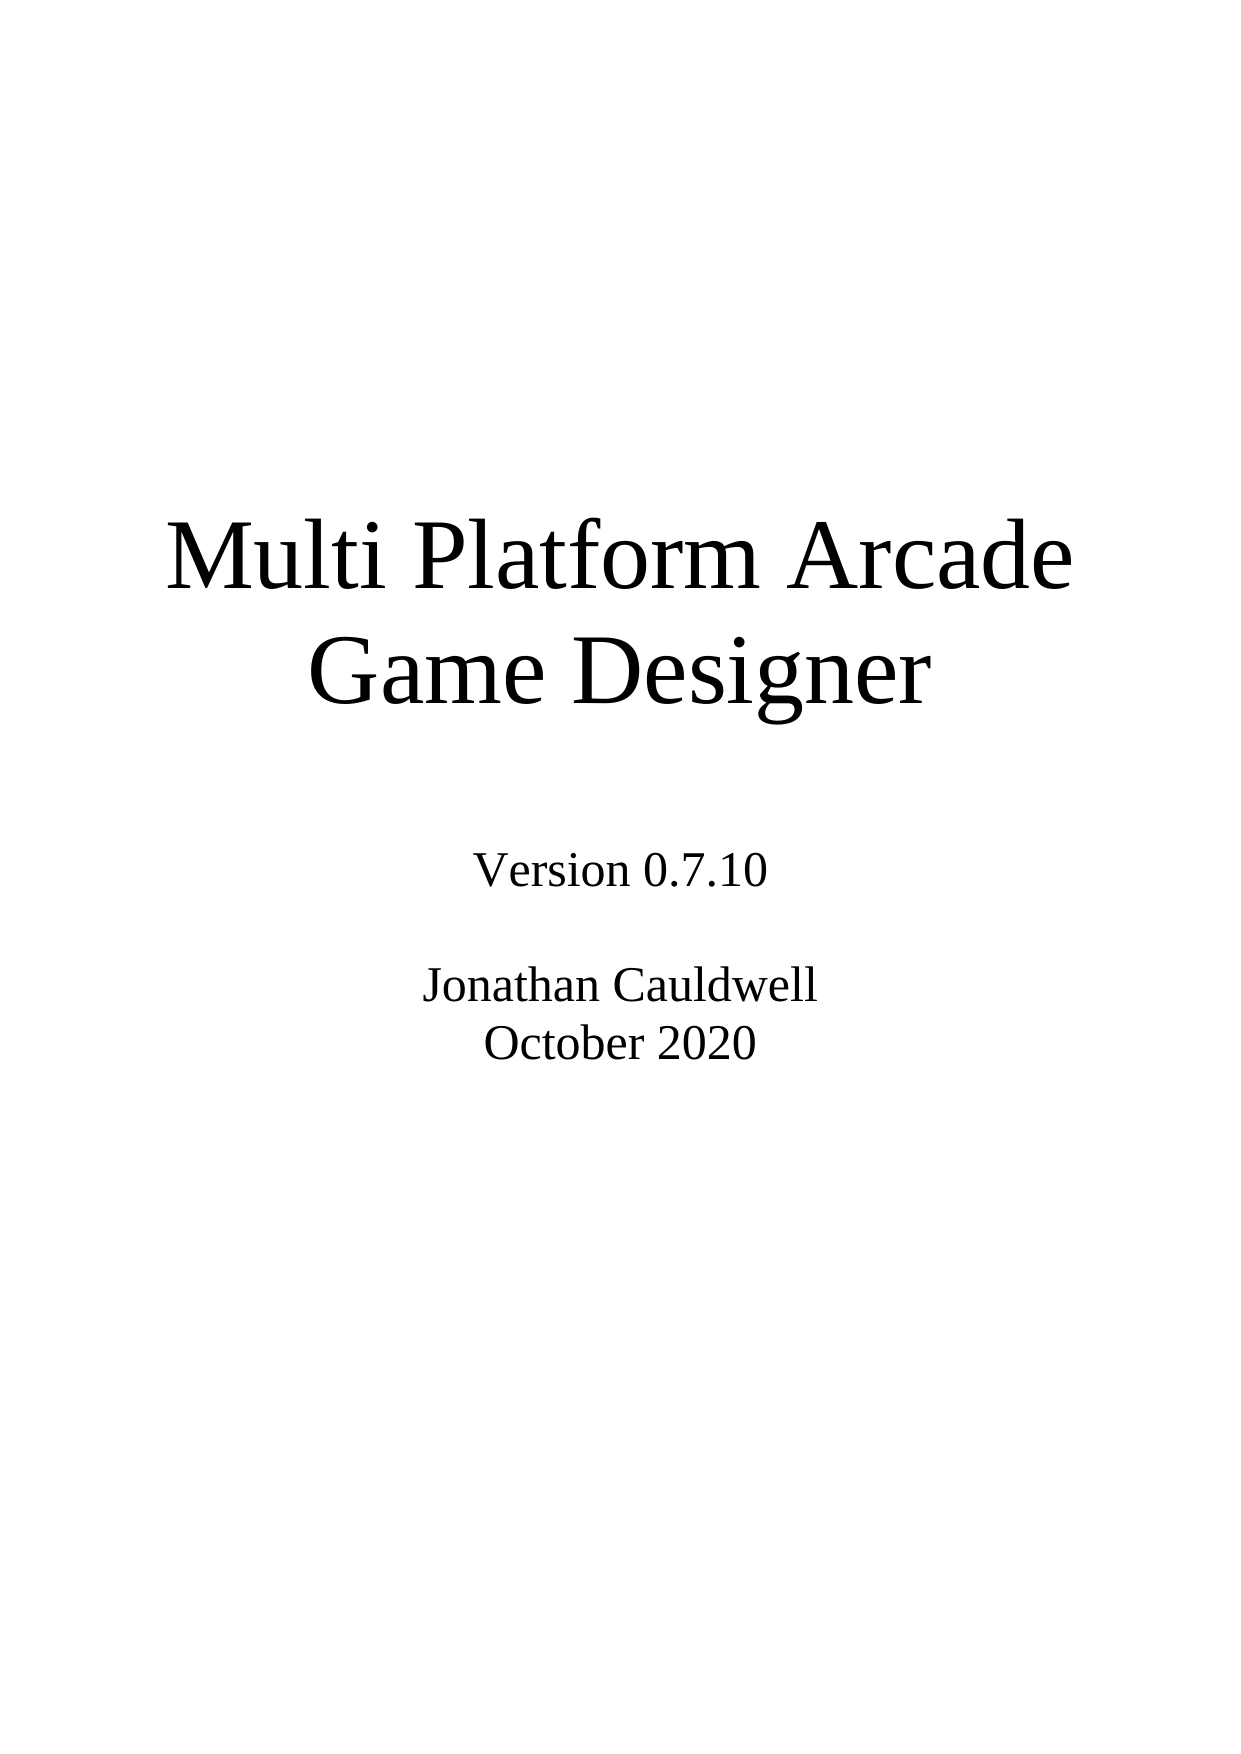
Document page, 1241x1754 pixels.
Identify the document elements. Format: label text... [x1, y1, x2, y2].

text October 2020 [150, 1012, 1090, 1070]
text Version 0.7.10 [150, 840, 1090, 897]
text Multi Platform Arcade Game Designer [150, 495, 1090, 725]
text Jonathan Cauldwell [150, 955, 1090, 1012]
